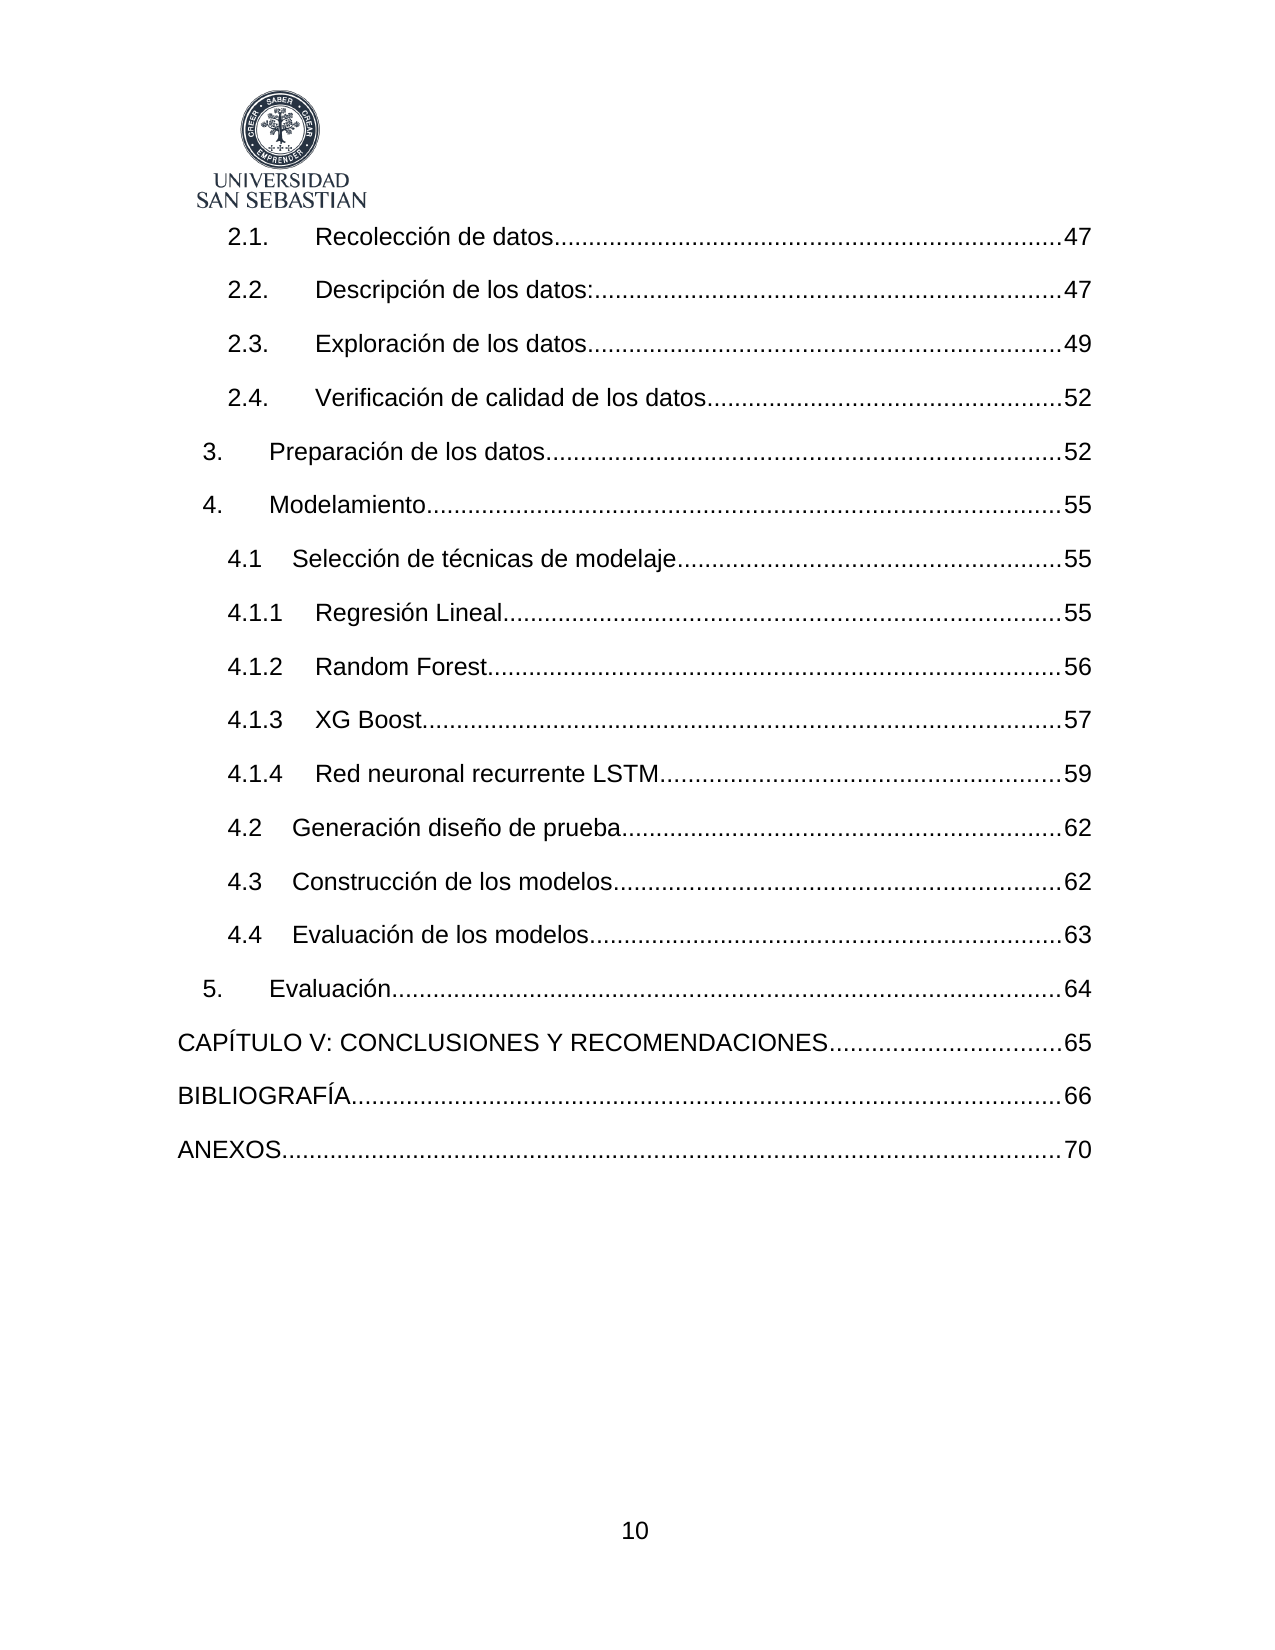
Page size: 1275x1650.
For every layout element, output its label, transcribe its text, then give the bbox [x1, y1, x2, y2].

text 4.3 Construcción de los modelos 62 [227, 867, 1093, 895]
picture [177, 76, 387, 222]
text CAPÍTULO V: CONCLUSIONES Y RECOMENDACIONES 65 [177, 1028, 1093, 1057]
text 4.1.4 Red neuronal recurrente LSTM 59 [227, 759, 1093, 788]
text 3. Preparación de los datos 52 [202, 437, 1093, 465]
text 4.1.1 Regresión Lineal 55 [227, 598, 1093, 627]
text 4.4 Evaluación de los modelos 63 [227, 920, 1093, 949]
text 4.1.3 XG Boost 57 [227, 705, 1093, 734]
text 4.1 Selección de técnicas de modelaje 55 [227, 544, 1093, 573]
text 2.2. Descripción de los datos: 47 [227, 275, 1093, 304]
text 2.4. Verificación de calidad de los datos 52 [227, 383, 1093, 412]
text 4. Modelamiento 55 [202, 490, 1093, 519]
text 2.1. Recolección de datos 47 [227, 222, 1093, 250]
text 2.3. Exploración de los datos 49 [227, 329, 1093, 358]
text 4.1.2 Random Forest 56 [227, 652, 1093, 680]
text BIBLIOGRAFÍA 66 [177, 1081, 1093, 1110]
text ANEXOS 70 [177, 1135, 1093, 1164]
text 5. Evaluación 64 [202, 974, 1093, 1003]
text 4.2 Generación diseño de prueba 62 [227, 813, 1093, 842]
